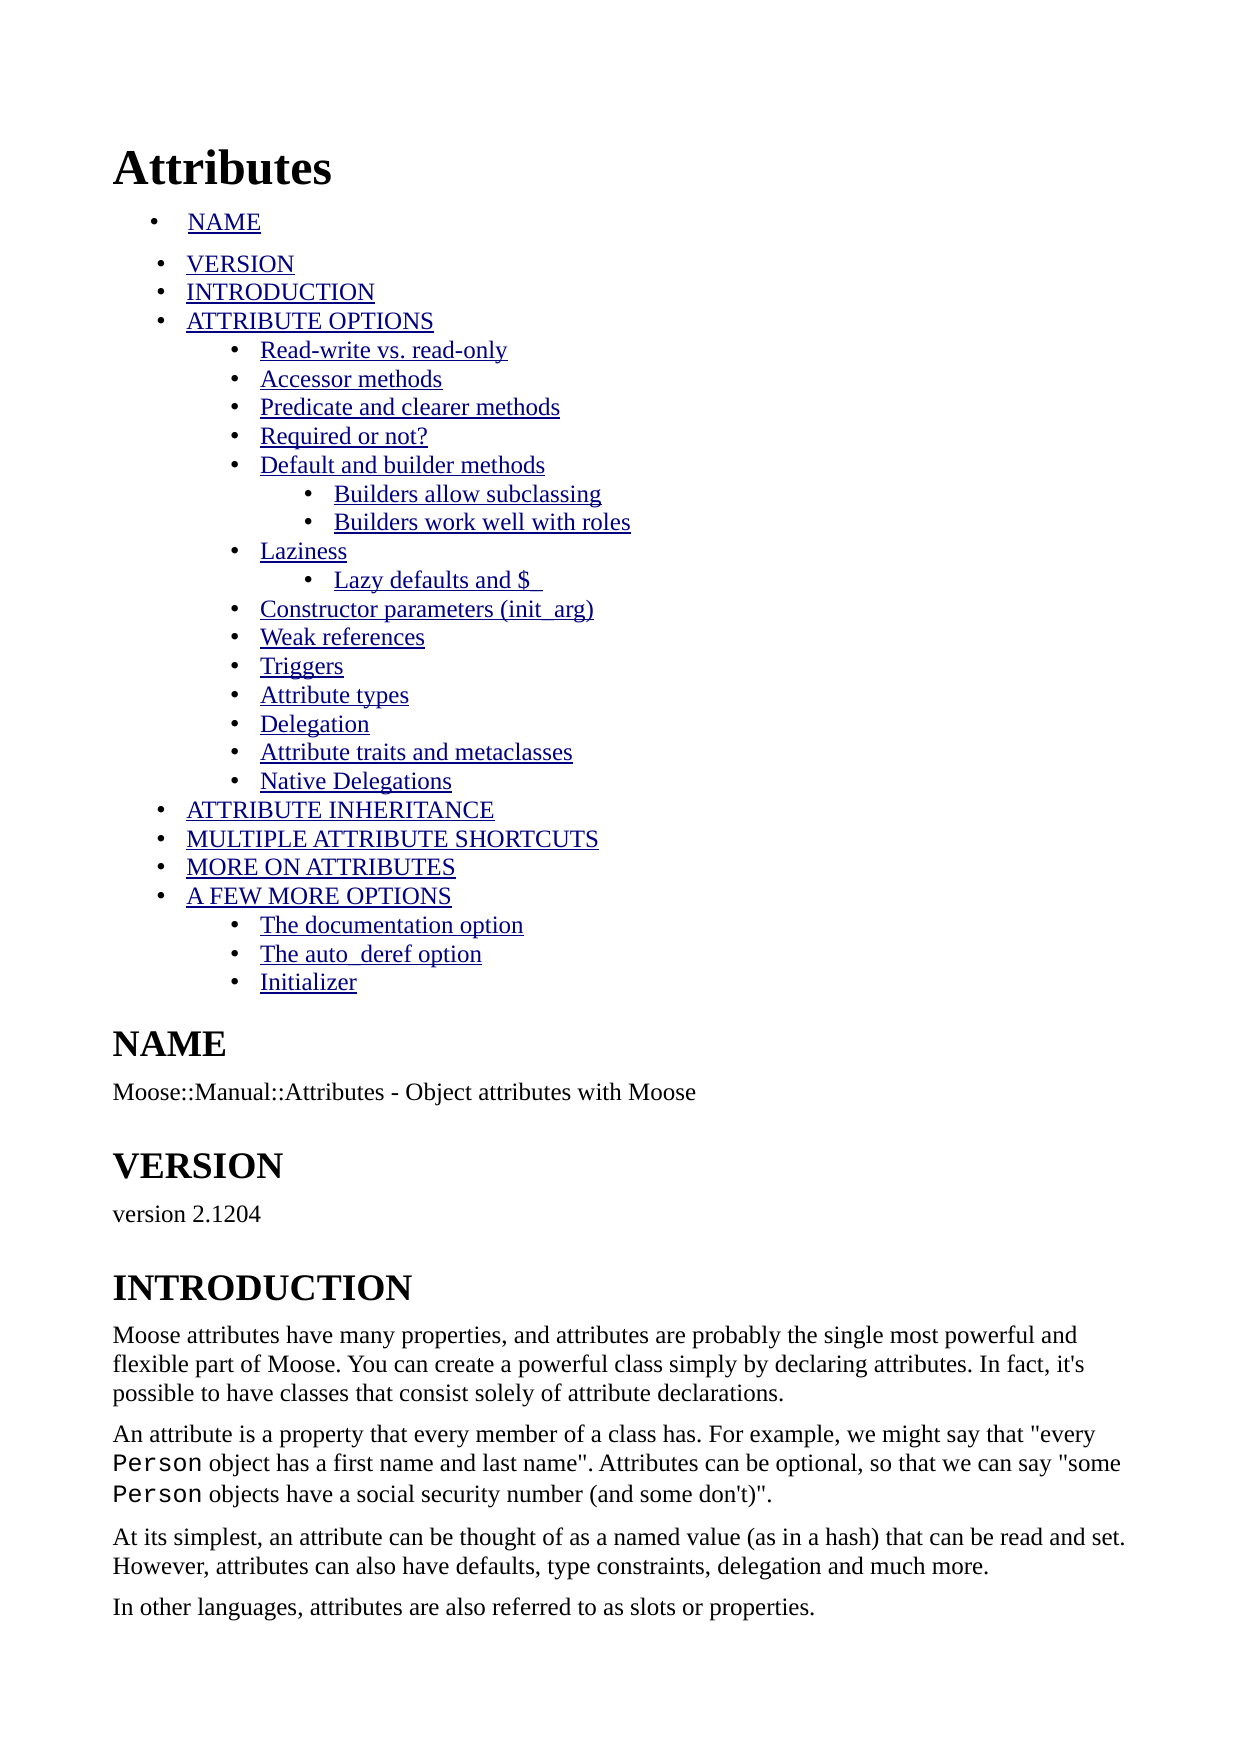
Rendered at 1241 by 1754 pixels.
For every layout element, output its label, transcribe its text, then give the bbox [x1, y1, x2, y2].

list Weak references [230, 622, 1128, 651]
list INTRODUCTION [157, 277, 1128, 306]
list Builders allow subclassing [304, 479, 1128, 507]
list MULTIPLE ATTRIBUTE SHORTCUTS [157, 824, 1128, 852]
list Initializer [230, 967, 1128, 996]
list The auto_deref option [230, 939, 1128, 967]
list NAME [150, 207, 1128, 236]
list Lazy defaults and $_ [304, 565, 1128, 594]
list Attribute traits and metaclasses [230, 737, 1128, 766]
subtitle NAME [112, 1021, 1128, 1064]
list Triggers [230, 651, 1128, 680]
list Delegation [230, 709, 1128, 737]
list Native Delegations [230, 766, 1128, 795]
list Required or not? [230, 421, 1128, 450]
list The documentation option [230, 910, 1128, 939]
list Attribute types [230, 680, 1128, 709]
text At its simplest, an attribute can be thought of as a named value (as in a hash) that can be read and set. However, attributes can also have defaults, type constraints, delegation and much more. [112, 1522, 1128, 1580]
text Moose attributes have many properties, and attributes are probably the single most powerful and flexible part of Moose. You can create a powerful class simply by declaring attributes. In fact, it's possible to have classes that consist solely of attribute declarations. [112, 1321, 1128, 1407]
text An attribute is a property that every member of a class has. For example, we might say that "every Person object has a first name and last name". Attributes can be optional, so that we can say "some Person objects have a social security number (and some don't)". [112, 1419, 1128, 1510]
text In other languages, attributes are also referred to as slots or properties. [112, 1592, 1128, 1621]
list Builders work well with roles [304, 507, 1128, 536]
list MORE ON ATTRIBUTES [157, 852, 1128, 881]
list VERSION [157, 249, 1128, 277]
subtitle INTRODUCTION [112, 1265, 1128, 1308]
list ATTRIBUTE INHERITANCE [157, 795, 1128, 824]
subtitle VERSION [112, 1143, 1128, 1186]
subtitle Attributes [112, 137, 1128, 195]
list Constructor parameters (init_arg) [230, 594, 1128, 622]
list Default and builder methods [230, 450, 1128, 479]
list ATTRIBUTE OPTIONS [157, 306, 1128, 335]
list Accessor methods [230, 364, 1128, 392]
text Moose::Manual::Attributes - Object attributes with Moose [112, 1077, 1128, 1106]
text version 2.1204 [112, 1199, 1128, 1227]
list A FEW MORE OPTIONS [157, 881, 1128, 910]
list Laziness [230, 536, 1128, 565]
list Predicate and clearer methods [230, 392, 1128, 421]
list Read-write vs. read-only [230, 335, 1128, 364]
